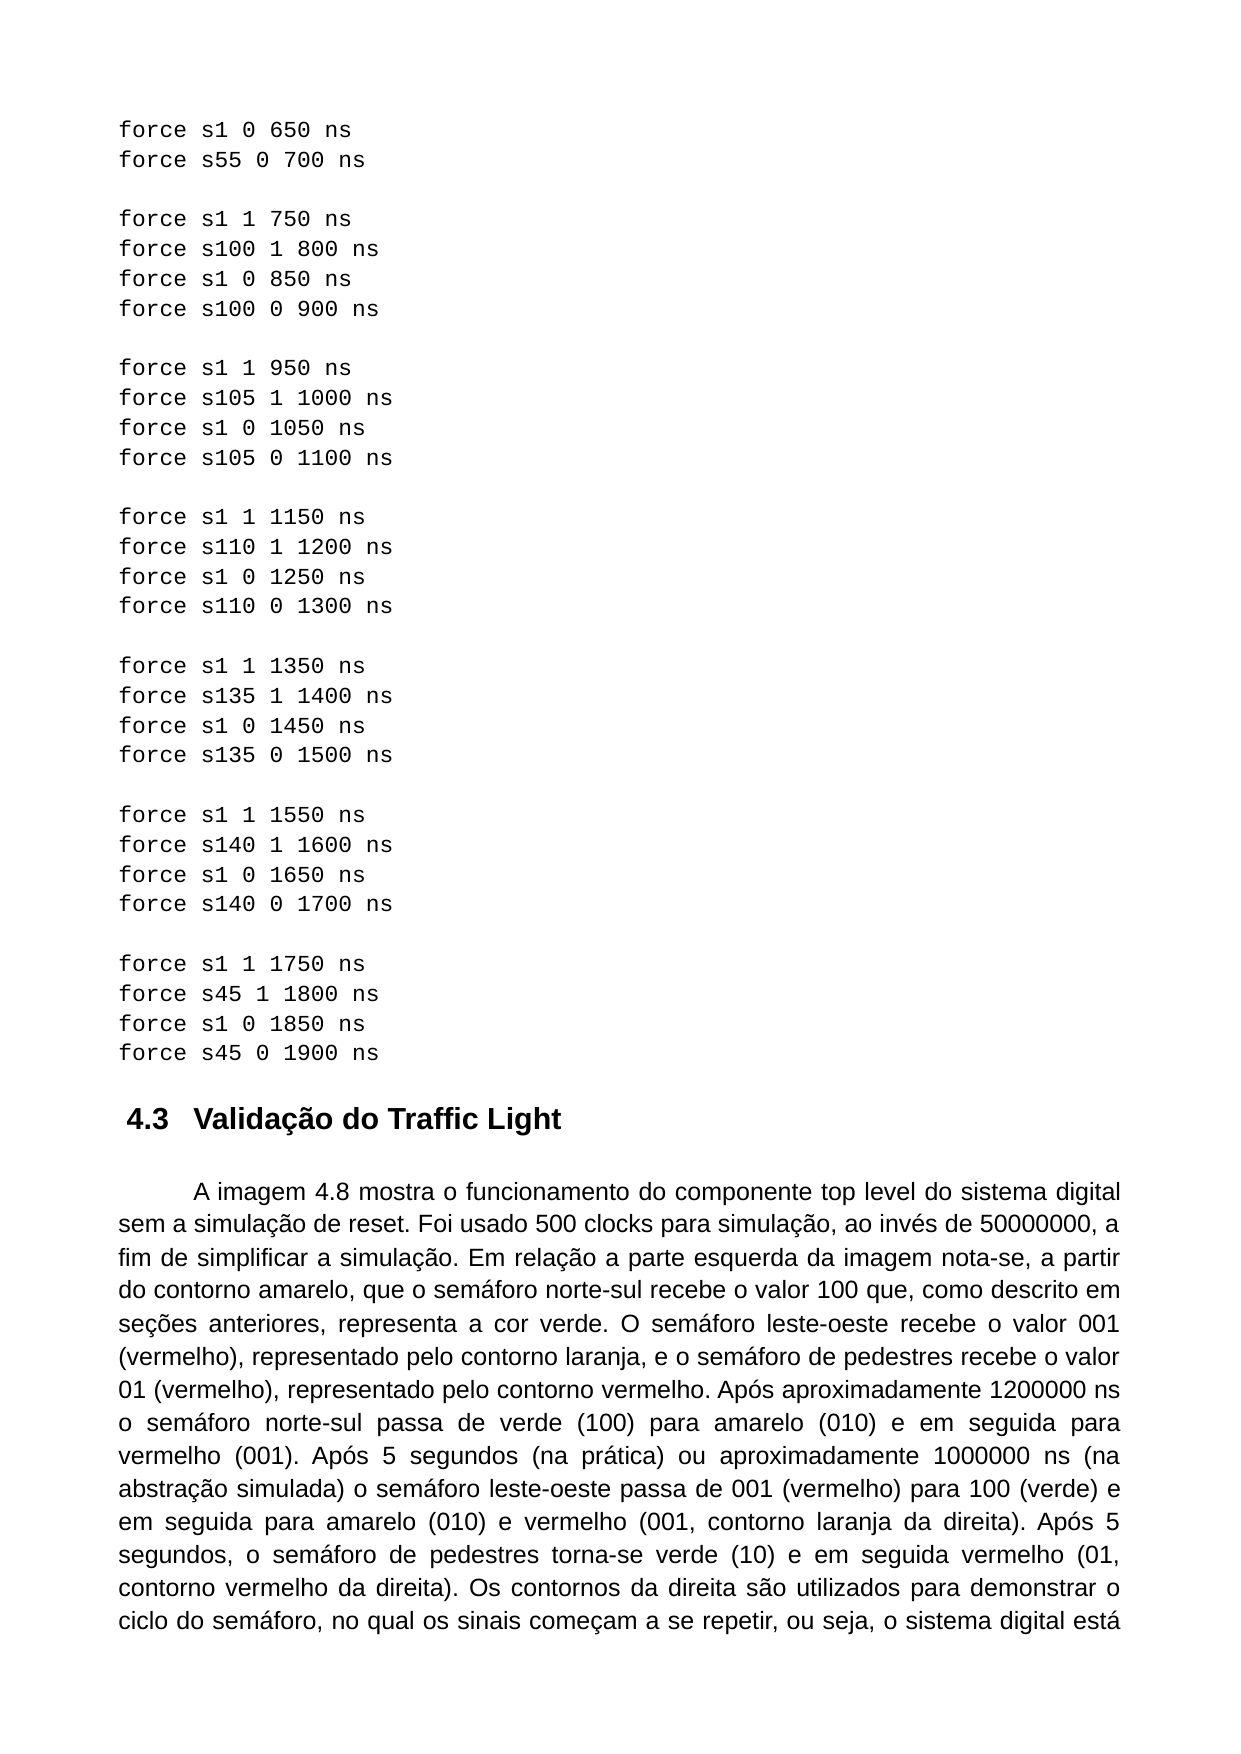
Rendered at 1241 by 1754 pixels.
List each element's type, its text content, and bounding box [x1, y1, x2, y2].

text force s105 0 1100 ns [118, 446, 1122, 472]
text force s135 0 1500 ns [118, 744, 1122, 770]
text force s100 1 800 ns [118, 237, 1122, 263]
text force s1 0 1250 ns [118, 565, 1122, 591]
subtitle Validação do Traffic Light [118, 1101, 1122, 1136]
text force s1 0 1050 ns [118, 416, 1122, 442]
text force s55 0 700 ns [118, 148, 1122, 174]
text force s110 1 1200 ns [118, 535, 1122, 561]
text force s1 0 650 ns [118, 118, 1122, 144]
text force s100 0 900 ns [118, 297, 1122, 323]
text force s1 0 850 ns [118, 267, 1122, 293]
text force s1 1 1150 ns [118, 505, 1122, 531]
text force s1 1 950 ns [118, 356, 1122, 382]
text force s1 1 1350 ns [118, 654, 1122, 680]
text force s1 0 1650 ns [118, 863, 1122, 889]
text force s110 0 1300 ns [118, 595, 1122, 621]
text force s135 1 1400 ns [118, 684, 1122, 710]
text force s1 1 1550 ns [118, 803, 1122, 829]
text force s140 0 1700 ns [118, 893, 1122, 919]
text force s45 0 1900 ns [118, 1042, 1122, 1068]
text force s1 1 750 ns [118, 207, 1122, 233]
text force s1 0 1850 ns [118, 1012, 1122, 1038]
text force s1 0 1450 ns [118, 714, 1122, 740]
text force s1 1 1750 ns [118, 952, 1122, 978]
text force s140 1 1600 ns [118, 833, 1122, 859]
text force s105 1 1000 ns [118, 386, 1122, 412]
text A imagem 4.8 mostra o funcionamento do componente top level do sistema digital sem a simulação de reset. Foi usado 500 clocks para simulação, ao invés de 50000000, a fim de simplificar a simulação. Em relação a parte esquerda da imagem nota-se, a partir do contorno amarelo, que o semáforo norte-sul recebe o valor 100 que, como descrito em seções anteriores, representa a cor verde. O semáforo leste-oeste recebe o valor 001 (vermelho), representado pelo contorno laranja, e o semáforo de pedestres recebe o valor 01 (vermelho), representado pelo contorno vermelho. Após aproximadamente 1200000 ns o semáforo norte-sul passa de verde (100) para amarelo (010) e em seguida para vermelho (001). Após 5 segundos (na prática) ou aproximadamente 1000000 ns (na abstração simulada) o semáforo leste-oeste passa de 001 (vermelho) para 100 (verde) e em seguida para amarelo (010) e vermelho (001, contorno laranja da direita). Após 5 segundos, o semáforo de pedestres torna-se verde (10) e em seguida vermelho (01, contorno vermelho da direita). Os contornos da direita são utilizados para demonstrar o ciclo do semáforo, no qual os sinais começam a se repetir, ou seja, o sistema digital está [118, 1176, 1122, 1634]
text force s45 1 1800 ns [118, 982, 1122, 1008]
